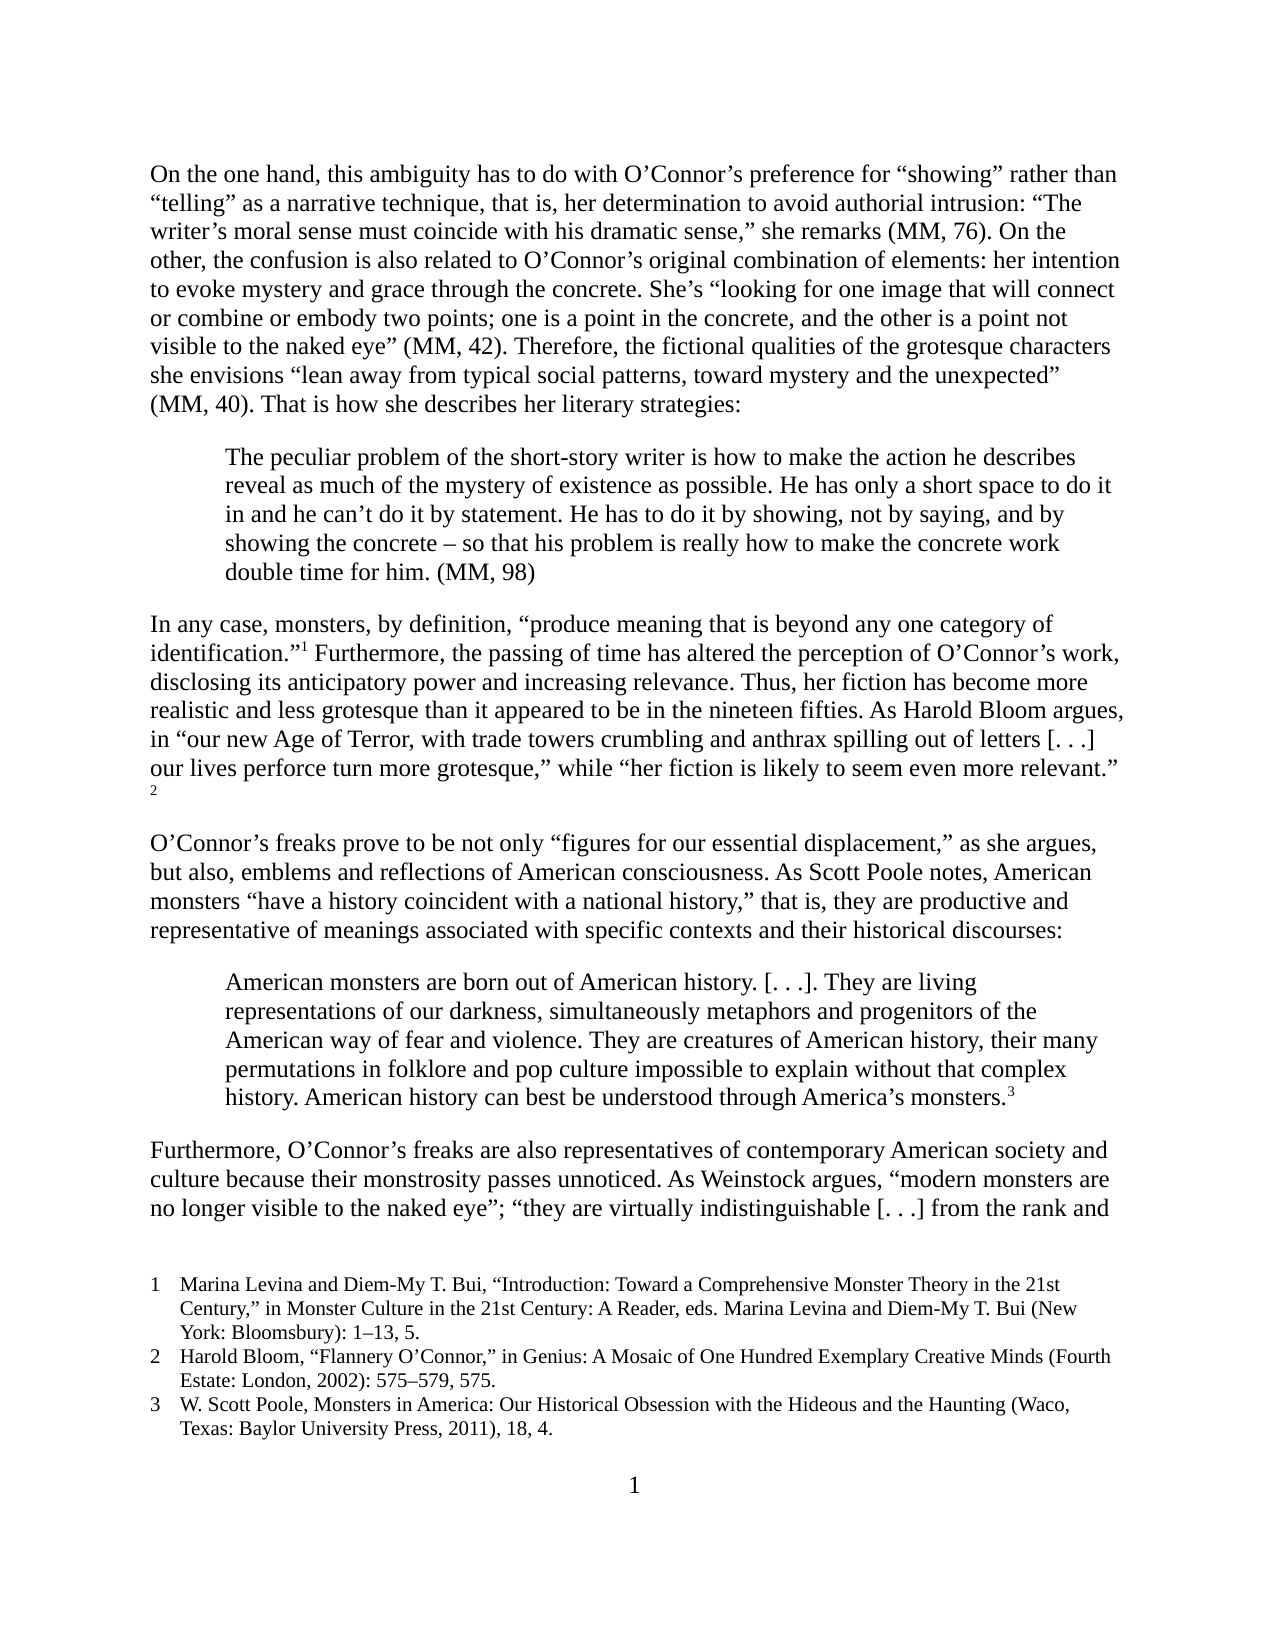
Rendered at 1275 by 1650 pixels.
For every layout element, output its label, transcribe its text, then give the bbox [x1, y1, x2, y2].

text American monsters are born out of American history. [. . .]. They are living representations of our darkness, simultaneously metaphors and progenitors of the American way of fear and violence. They are creatures of American history, their many permutations in folklore and pop culture impossible to explain without that complex history. American history can best be understood through America’s monsters. [225, 967, 1125, 1111]
text W. Scott Poole, Monsters in America: Our Historical Obsession with the Hideous and the Haunting (Waco, Texas: Baylor University Press, 2011), 18, 4. [150, 1392, 1125, 1440]
text The peculiar problem of the short-story writer is how to make the action he describes reveal as much of the mystery of existence as possible. He has only a short space to do it in and he can’t do it by statement. He has to do it by showing, not by saying, and by showing the concrete – so that his problem is really how to make the concrete work double time for him. (MM, 98) [225, 442, 1125, 585]
text Furthermore, O’Connor’s freaks are also representatives of contemporary American society and culture because their monstrosity passes unnoticed. As Weinstock argues, “modern monsters are no longer visible to the naked eye”; “they are virtually indistinguishable [. . .] from the rank and [150, 1135, 1125, 1221]
text On the one hand, this ambiguity has to do with O’Connor’s preference for “showing” rather than “telling” as a narrative technique, that is, her determination to avoid authorial intrusion: “The writer’s moral sense must coincide with his dramatic sense,” she remarks (MM, 76). On the other, the confusion is also related to O’Connor’s original combination of elements: her intention to evoke mystery and grace through the concrete. She’s “looking for one image that will connect or combine or embody two points; one is a point in the concrete, and the other is a point not visible to the naked eye” (MM, 42). Therefore, the fictional qualities of the grotesque characters she envisions “lean away from typical social patterns, toward mystery and the unexpected” (MM, 40). That is how she describes her literary strategies: [150, 159, 1125, 418]
text Harold Bloom, “Flannery O’Connor,” in Genius: A Mosaic of One Hundred Exemplary Creative Minds (Fourth Estate: London, 2002): 575–579, 575. [150, 1344, 1125, 1392]
text O’Connor’s freaks prove to be not only “figures for our essential displacement,” as she argues, but also, emblems and reflections of American consciousness. As Scott Poole notes, American monsters “have a history coincident with a national history,” that is, they are productive and representative of meanings associated with specific contexts and their historical discourses: [150, 828, 1125, 943]
text Marina Levina and Diem-My T. Bui, “Introduction: Toward a Comprehensive Monster Theory in the 21st Century,” in Monster Culture in the 21st Century: A Reader, eds. Marina Levina and Diem-My T. Bui (New York: Bloomsbury): 1–13, 5. [150, 1272, 1125, 1344]
text In any case, monsters, by definition, “produce meaning that is beyond any one category of identification.” Furthermore, the passing of time has altered the perception of O’Connor’s work, disclosing its anticipatory power and increasing relevance. Thus, her fiction has become more realistic and less grotesque than it appeared to be in the nineteen fifties. As Harold Bloom argues, in “our new Age of Terror, with trade towers crumbling and anthrax spilling out of letters [. . .] our lives perforce turn more grotesque,” while “her fiction is likely to seem even more relevant.” [150, 609, 1125, 811]
